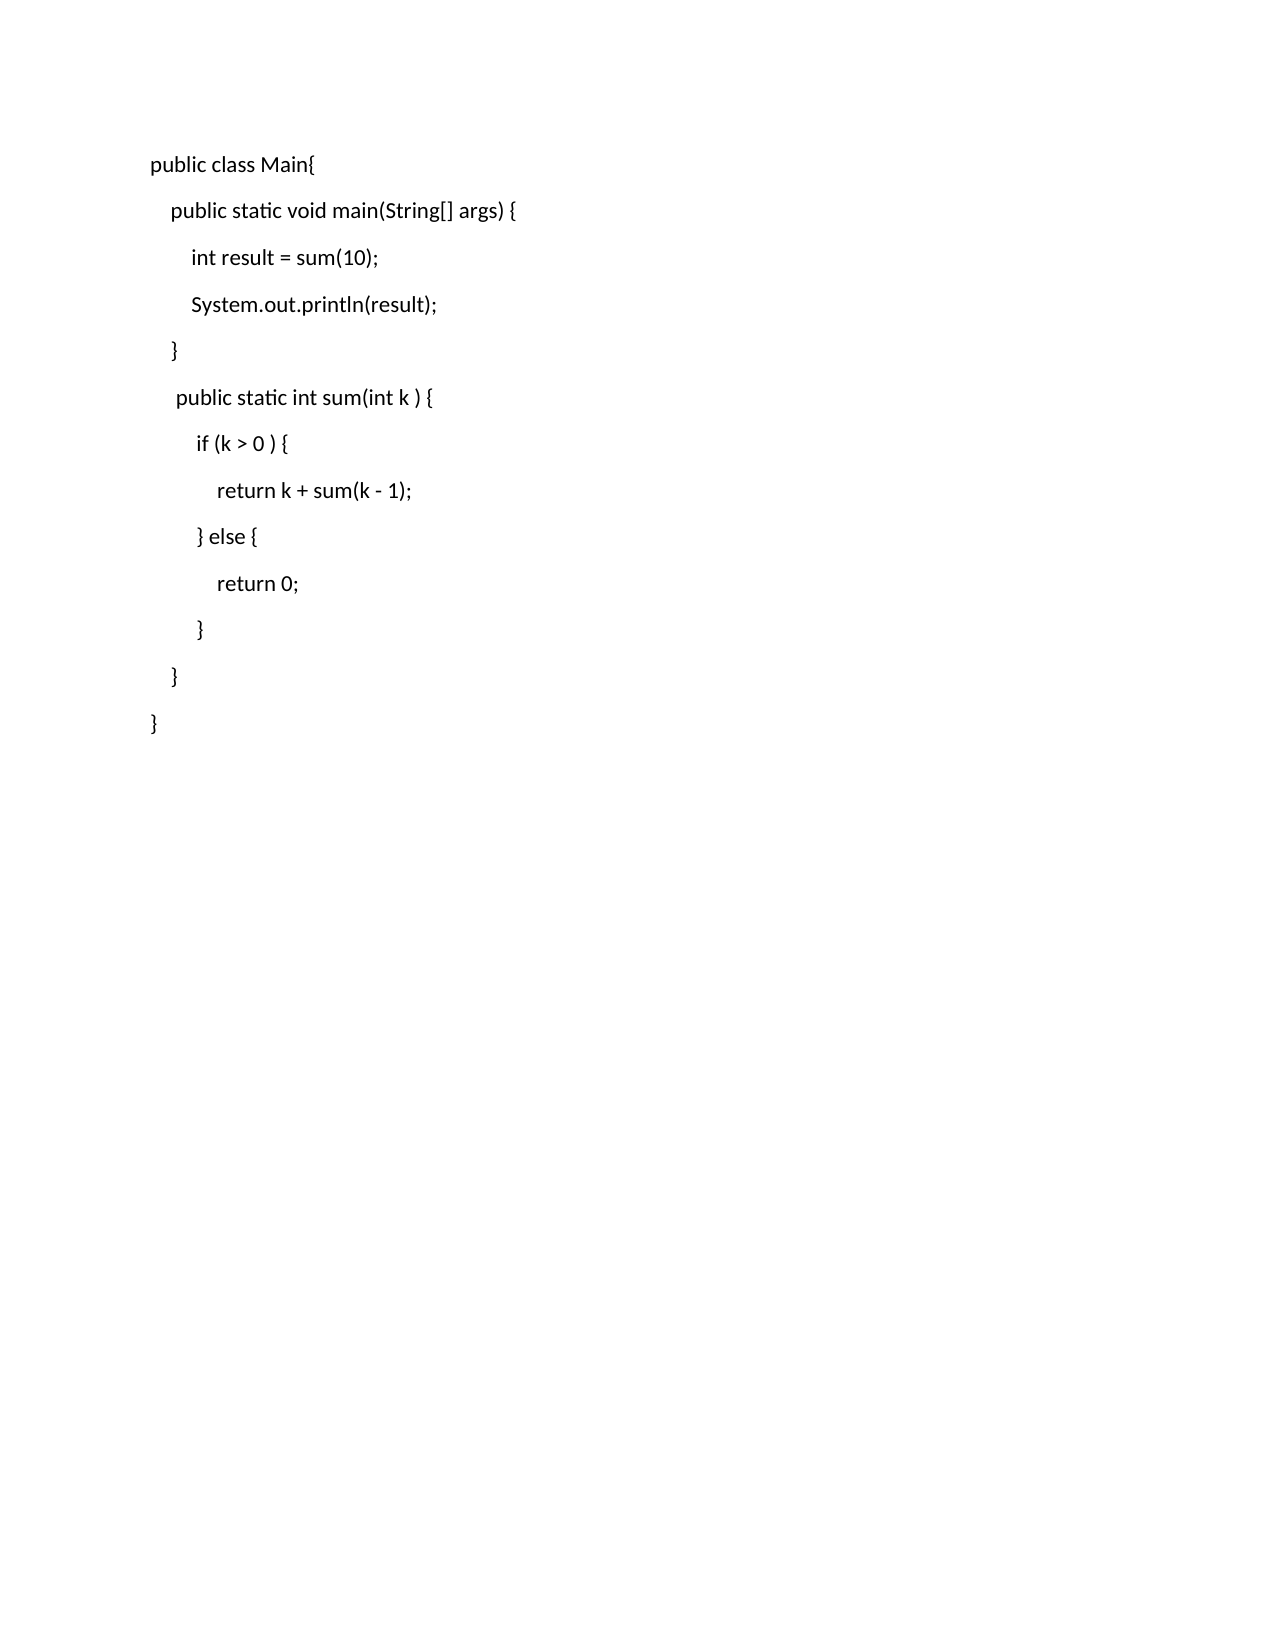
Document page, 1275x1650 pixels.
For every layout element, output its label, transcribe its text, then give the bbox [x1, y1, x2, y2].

text return 0; [150, 569, 1125, 597]
text return k + sum(k - 1); [150, 476, 1125, 504]
text int result = sum(10); [150, 243, 1125, 271]
text } [150, 336, 1125, 364]
text } [150, 662, 1125, 690]
text System.out.println(result); [150, 290, 1125, 318]
text public class Main{ [150, 150, 1125, 178]
text public static int sum(int k ) { [150, 383, 1125, 411]
text public static void main(String[] args) { [150, 197, 1125, 224]
text } [150, 616, 1125, 644]
text if (k > 0 ) { [150, 429, 1125, 457]
text } else { [150, 522, 1125, 551]
text } [150, 709, 1125, 737]
